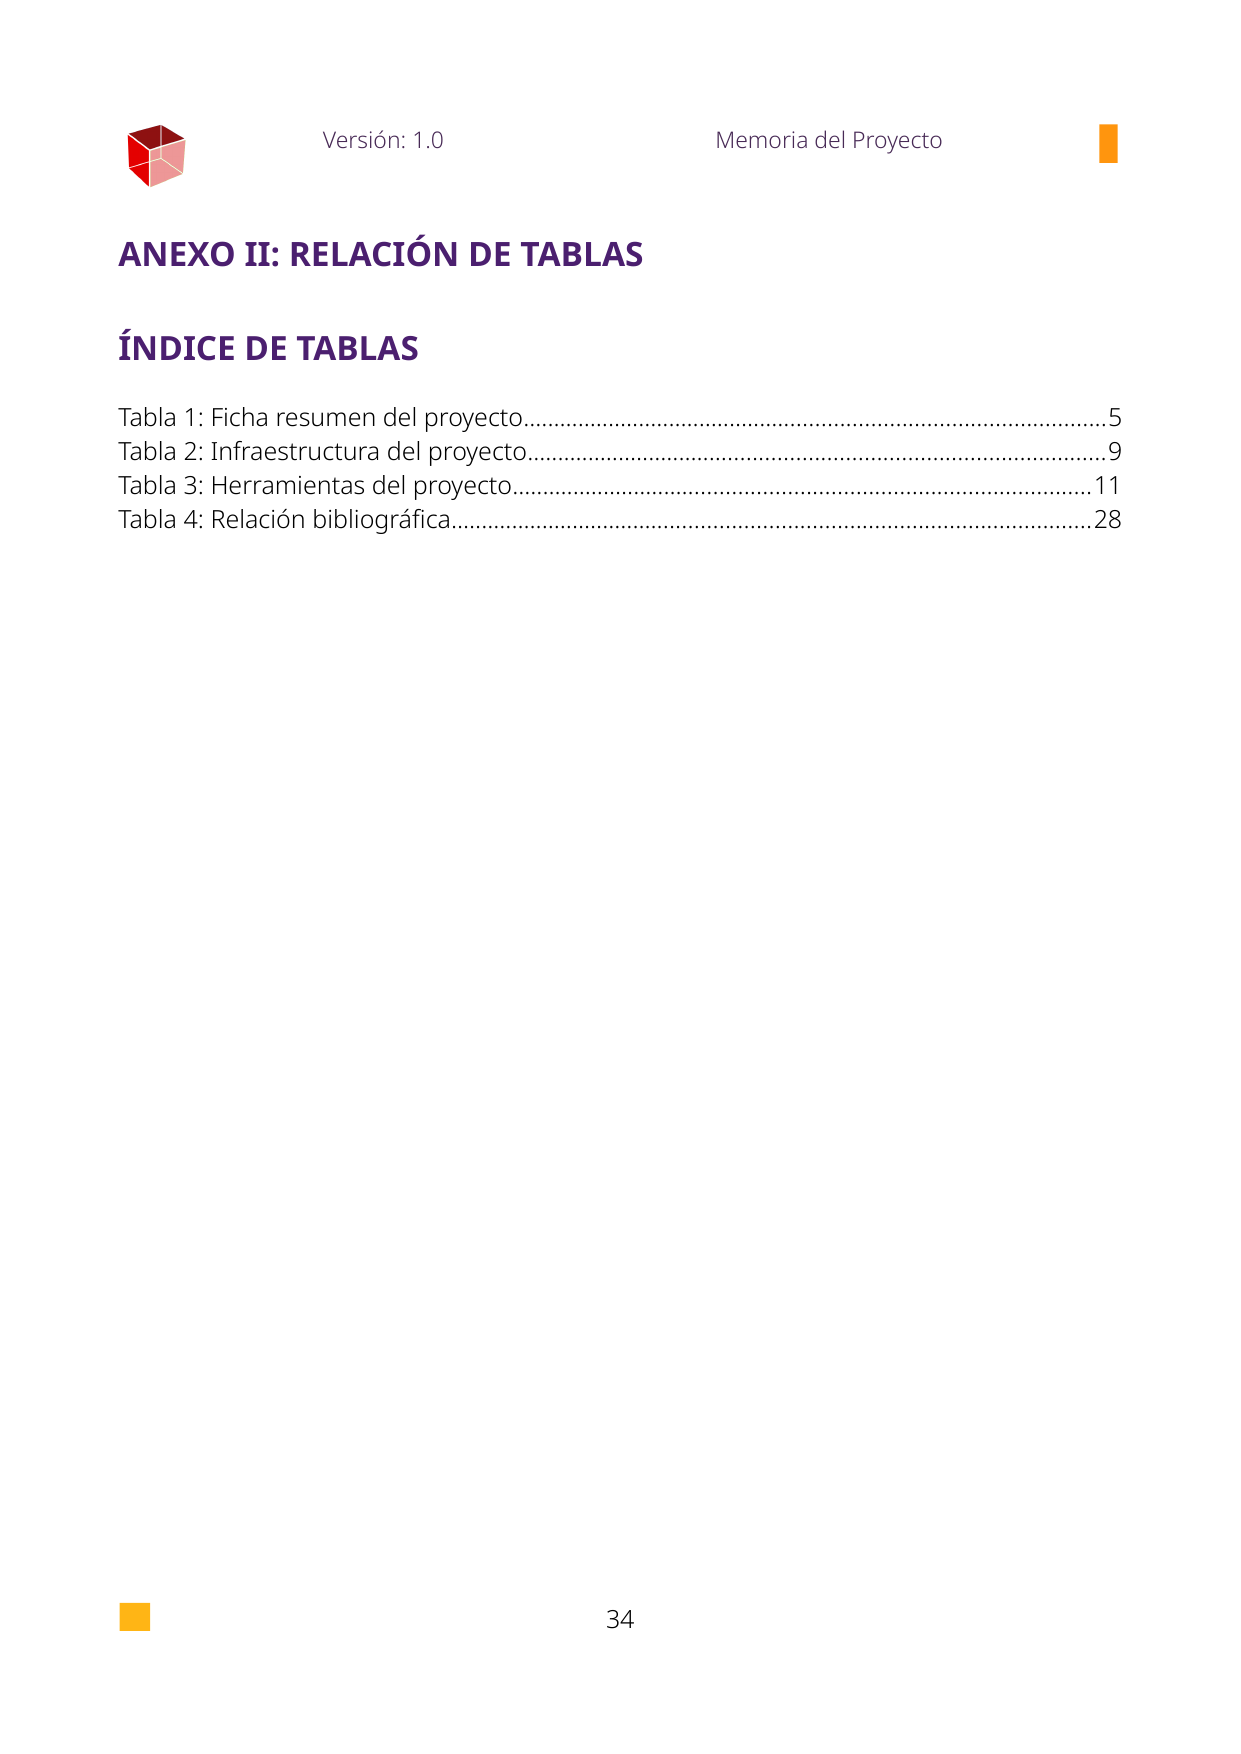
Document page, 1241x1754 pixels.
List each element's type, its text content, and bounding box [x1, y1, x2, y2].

text Tabla 2: Infraestructura del proyecto 9 [118, 434, 1122, 468]
text Tabla 4: Relación bibliográfica 28 [118, 502, 1122, 536]
text Tabla 3: Herramientas del proyecto 11 [118, 468, 1122, 502]
picture [123, 123, 189, 189]
text Tabla 1: Ficha resumen del proyecto 5 [118, 400, 1122, 434]
subtitle Índice de tablas [118, 324, 1122, 370]
subtitle Anexo II: Relación de tablas [118, 231, 1122, 276]
